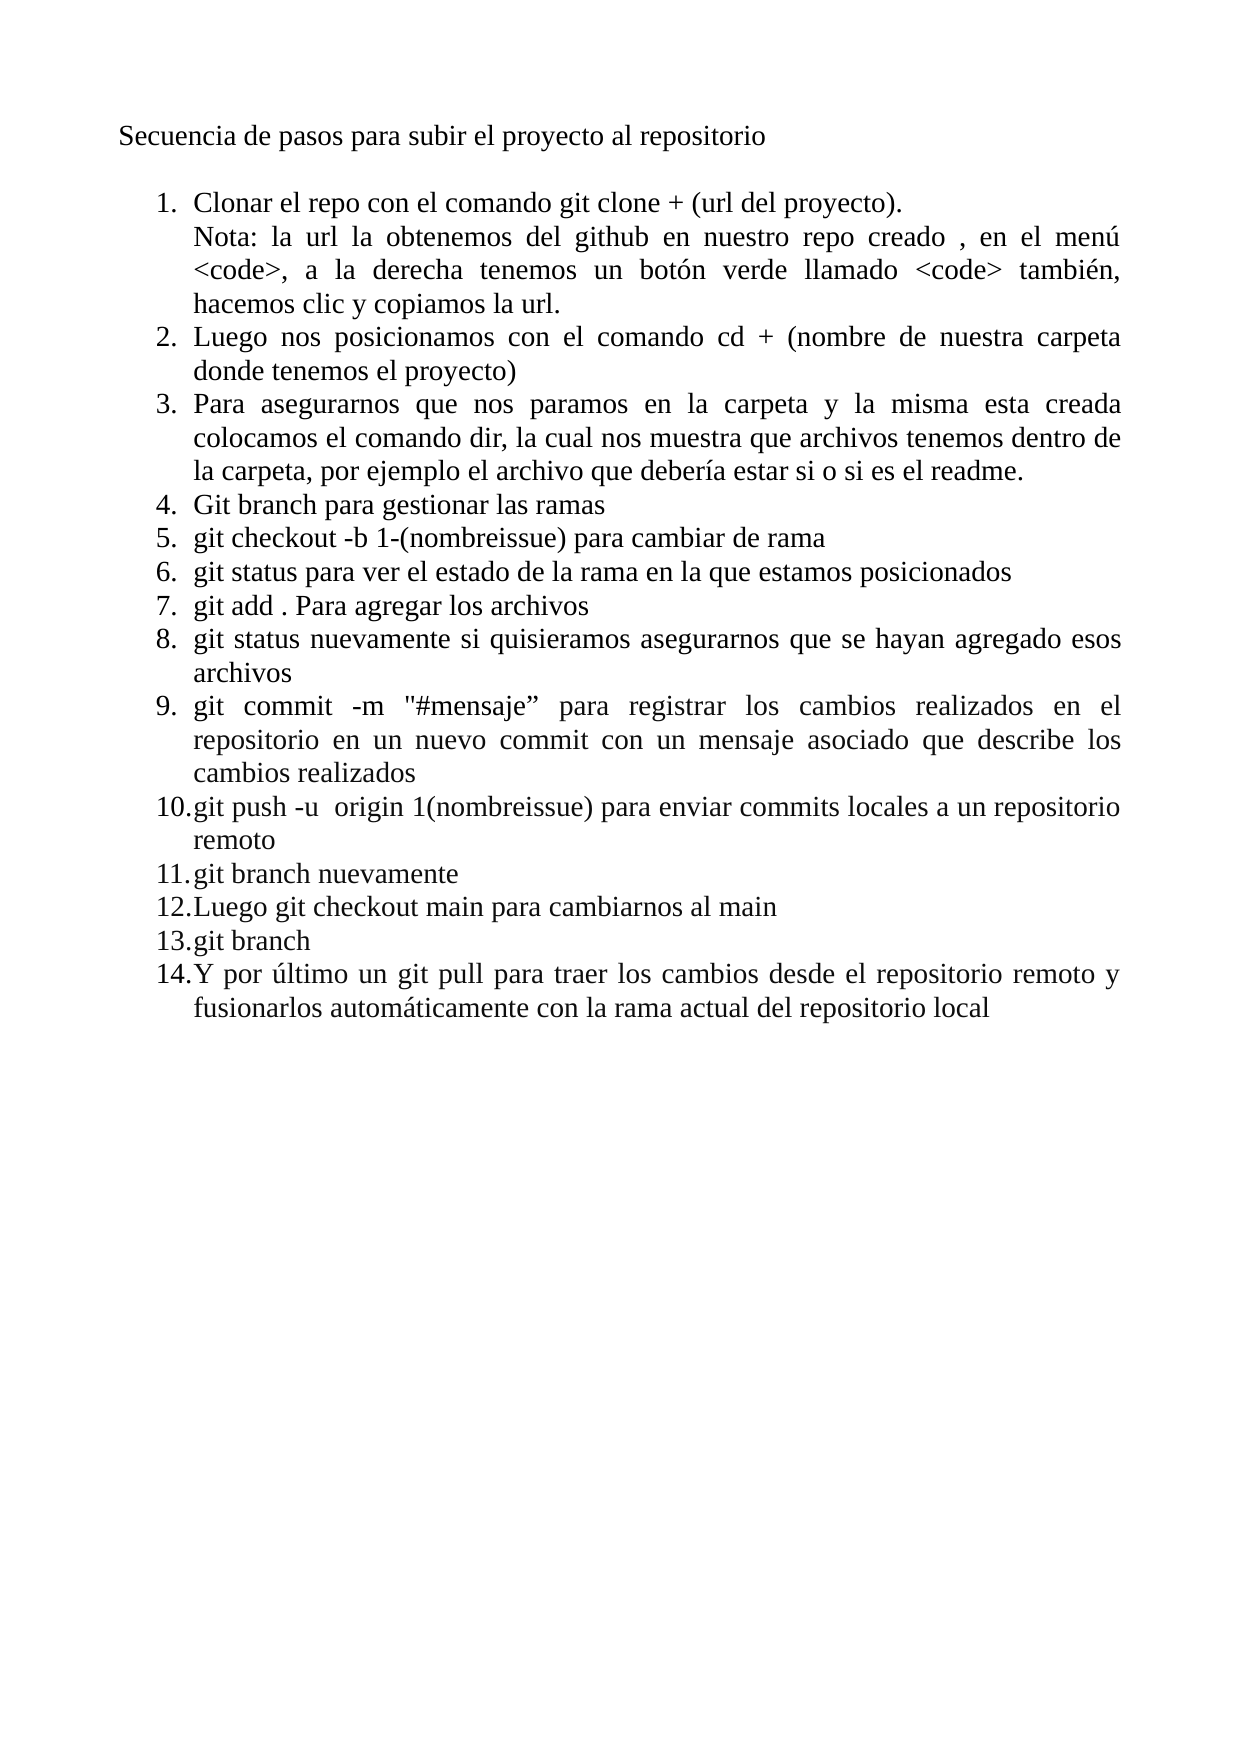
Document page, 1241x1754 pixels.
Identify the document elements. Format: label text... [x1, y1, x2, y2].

list git push -u origin 1(nombreissue) para enviar commits locales a un repositorio remoto [156, 789, 1122, 856]
list git branch [156, 923, 1122, 957]
list Para asegurarnos que nos paramos en la carpeta y la misma esta creada colocamos el comando dir, la cual nos muestra que archivos tenemos dentro de la carpeta, por ejemplo el archivo que debería estar si o si es el readme. [156, 386, 1122, 487]
list git branch nuevamente [156, 856, 1122, 889]
list git add . Para agregar los archivos [156, 588, 1122, 621]
list Nota: la url la obtenemos del github en nuestro repo creado , en el menú <code>, a la derecha tenemos un botón verde llamado <code> también, hacemos clic y copiamos la url. [156, 219, 1122, 319]
list git commit -m "#mensaje” para registrar los cambios realizados en el repositorio en un nuevo commit con un mensaje asociado que describe los cambios realizados [156, 688, 1122, 789]
list Y por último un git pull para traer los cambios desde el repositorio remoto y fusionarlos automáticamente con la rama actual del repositorio local [156, 957, 1122, 1024]
text Secuencia de pasos para subir el proyecto al repositorio [118, 118, 1122, 152]
list git checkout -b 1-(nombreissue) para cambiar de rama [156, 521, 1122, 554]
list git status para ver el estado de la rama en la que estamos posicionados [156, 554, 1122, 588]
list Git branch para gestionar las ramas [156, 487, 1122, 521]
list Luego git checkout main para cambiarnos al main [156, 889, 1122, 923]
list Clonar el repo con el comando git clone + (url del proyecto). [156, 185, 1122, 219]
list Luego nos posicionamos con el comando cd + (nombre de nuestra carpeta donde tenemos el proyecto) [156, 319, 1122, 386]
list git status nuevamente si quisieramos asegurarnos que se hayan agregado esos archivos [156, 621, 1122, 688]
